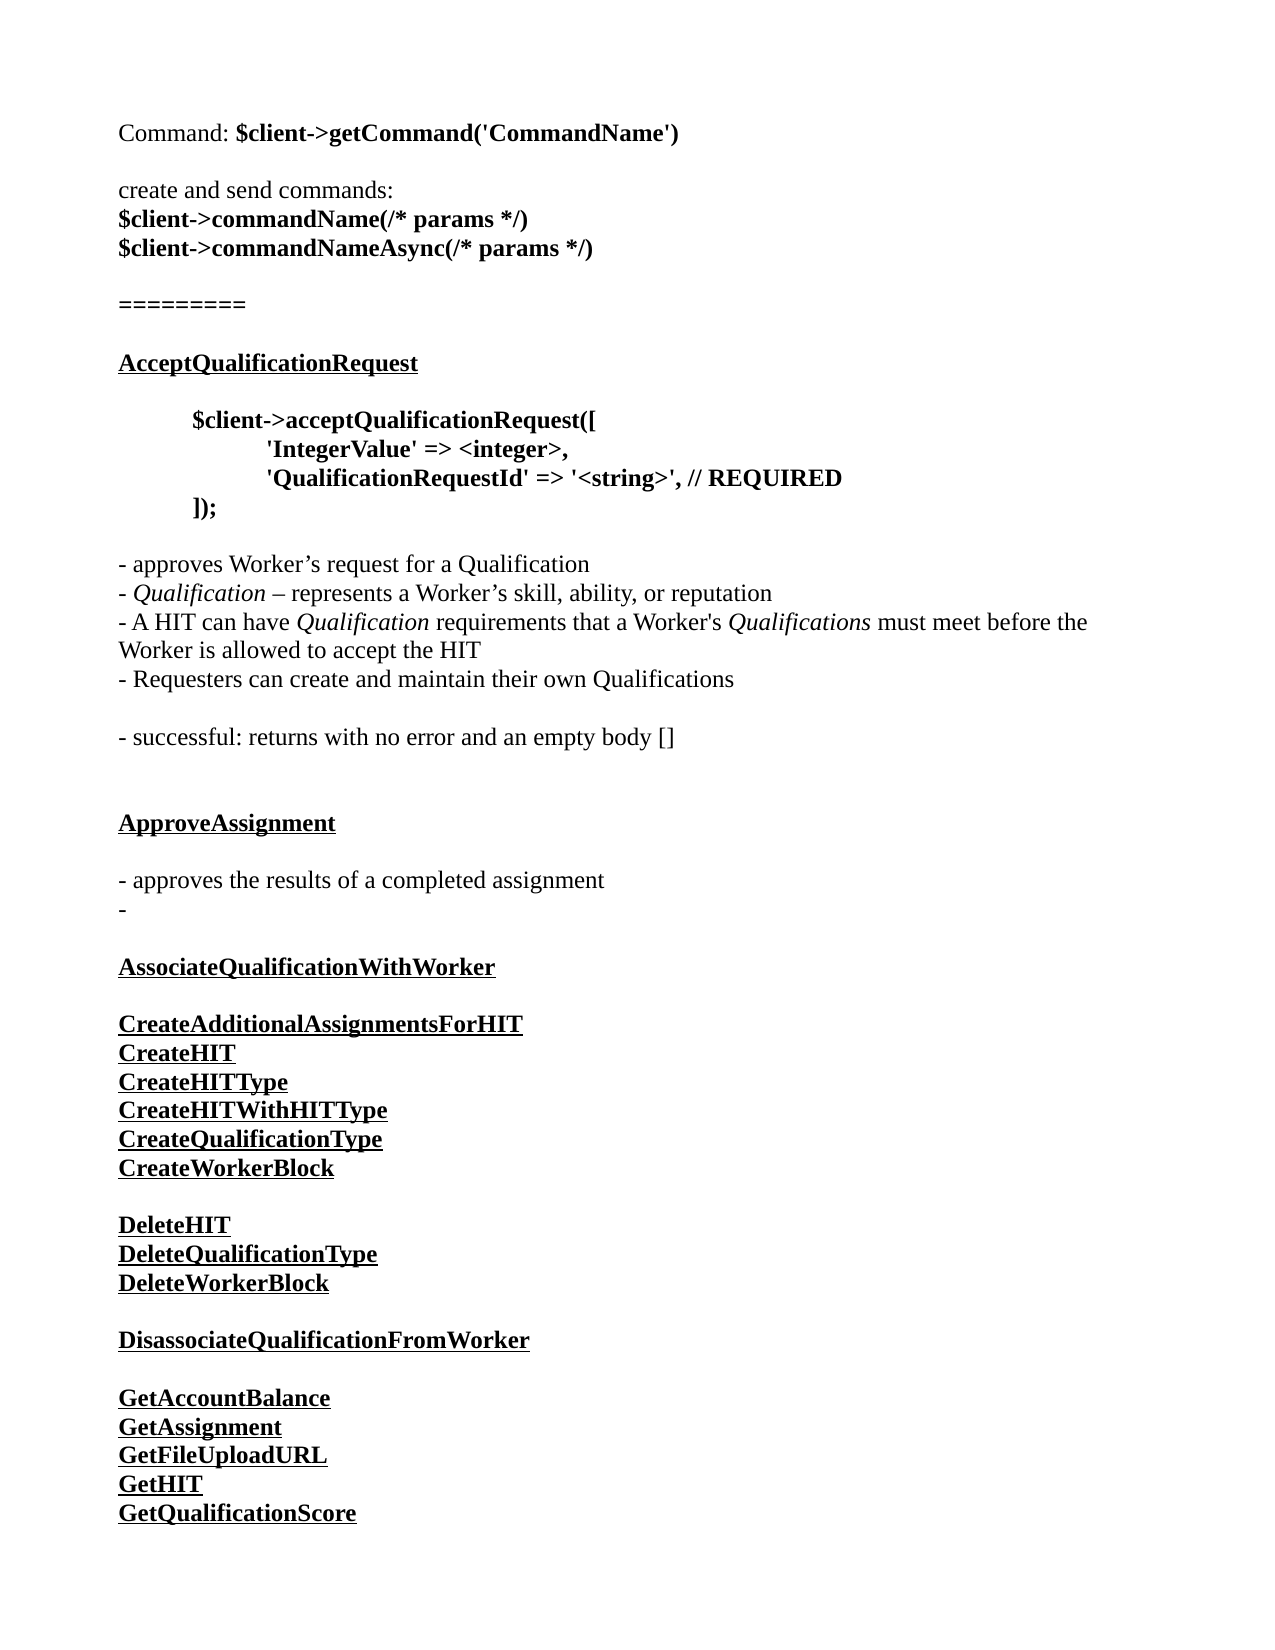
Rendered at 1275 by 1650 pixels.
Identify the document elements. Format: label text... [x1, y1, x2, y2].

text DeleteQualificationType [118, 1239, 1157, 1268]
text create and send commands: [118, 176, 1157, 204]
text $client->acceptQualificationRequest([ [118, 406, 1157, 434]
text $client->commandNameAsync(/* params */) [118, 233, 1157, 262]
text $client->commandName(/* params */) [118, 204, 1157, 233]
text CreateQualificationType [118, 1124, 1157, 1153]
text ApproveAssignment [118, 808, 1157, 837]
text DeleteWorkerBlock [118, 1268, 1157, 1297]
text 'IntegerValue' => <integer>, [118, 434, 1157, 463]
text CreateHIT [118, 1038, 1157, 1067]
text GetQualificationScore [118, 1498, 1157, 1527]
text - Requesters can create and maintain their own Qualifications [118, 664, 1157, 693]
text DeleteHIT [118, 1211, 1157, 1239]
text GetAccountBalance [118, 1383, 1157, 1412]
text GetAssignment [118, 1412, 1157, 1441]
text - A HIT can have Qualification requirements that a Worker's Qualifications must meet before the Worker is allowed to accept the HIT [118, 607, 1157, 664]
text - [118, 894, 1157, 923]
text - approves the results of a completed assignment [118, 866, 1157, 894]
text AcceptQualificationRequest [118, 348, 1157, 377]
text ]); [118, 492, 1157, 521]
text CreateHITWithHITType [118, 1096, 1157, 1124]
text GetHIT [118, 1469, 1157, 1498]
text - Qualification – represents a Worker’s skill, ability, or reputation [118, 578, 1157, 607]
text CreateWorkerBlock [118, 1153, 1157, 1182]
text AssociateQualificationWithWorker [118, 952, 1157, 981]
text CreateHITType [118, 1067, 1157, 1096]
text Command: $client->getCommand('CommandName') [118, 118, 1157, 147]
text 'QualificationRequestId' => '<string>', // REQUIRED [118, 463, 1157, 492]
text CreateAdditionalAssignmentsForHIT [118, 1009, 1157, 1038]
text - successful: returns with no error and an empty body [] [118, 722, 1157, 751]
text GetFileUploadURL [118, 1441, 1157, 1469]
text - approves Worker’s request for a Qualification [118, 549, 1157, 578]
text DisassociateQualificationFromWorker [118, 1326, 1157, 1354]
text ========= [118, 291, 1157, 319]
